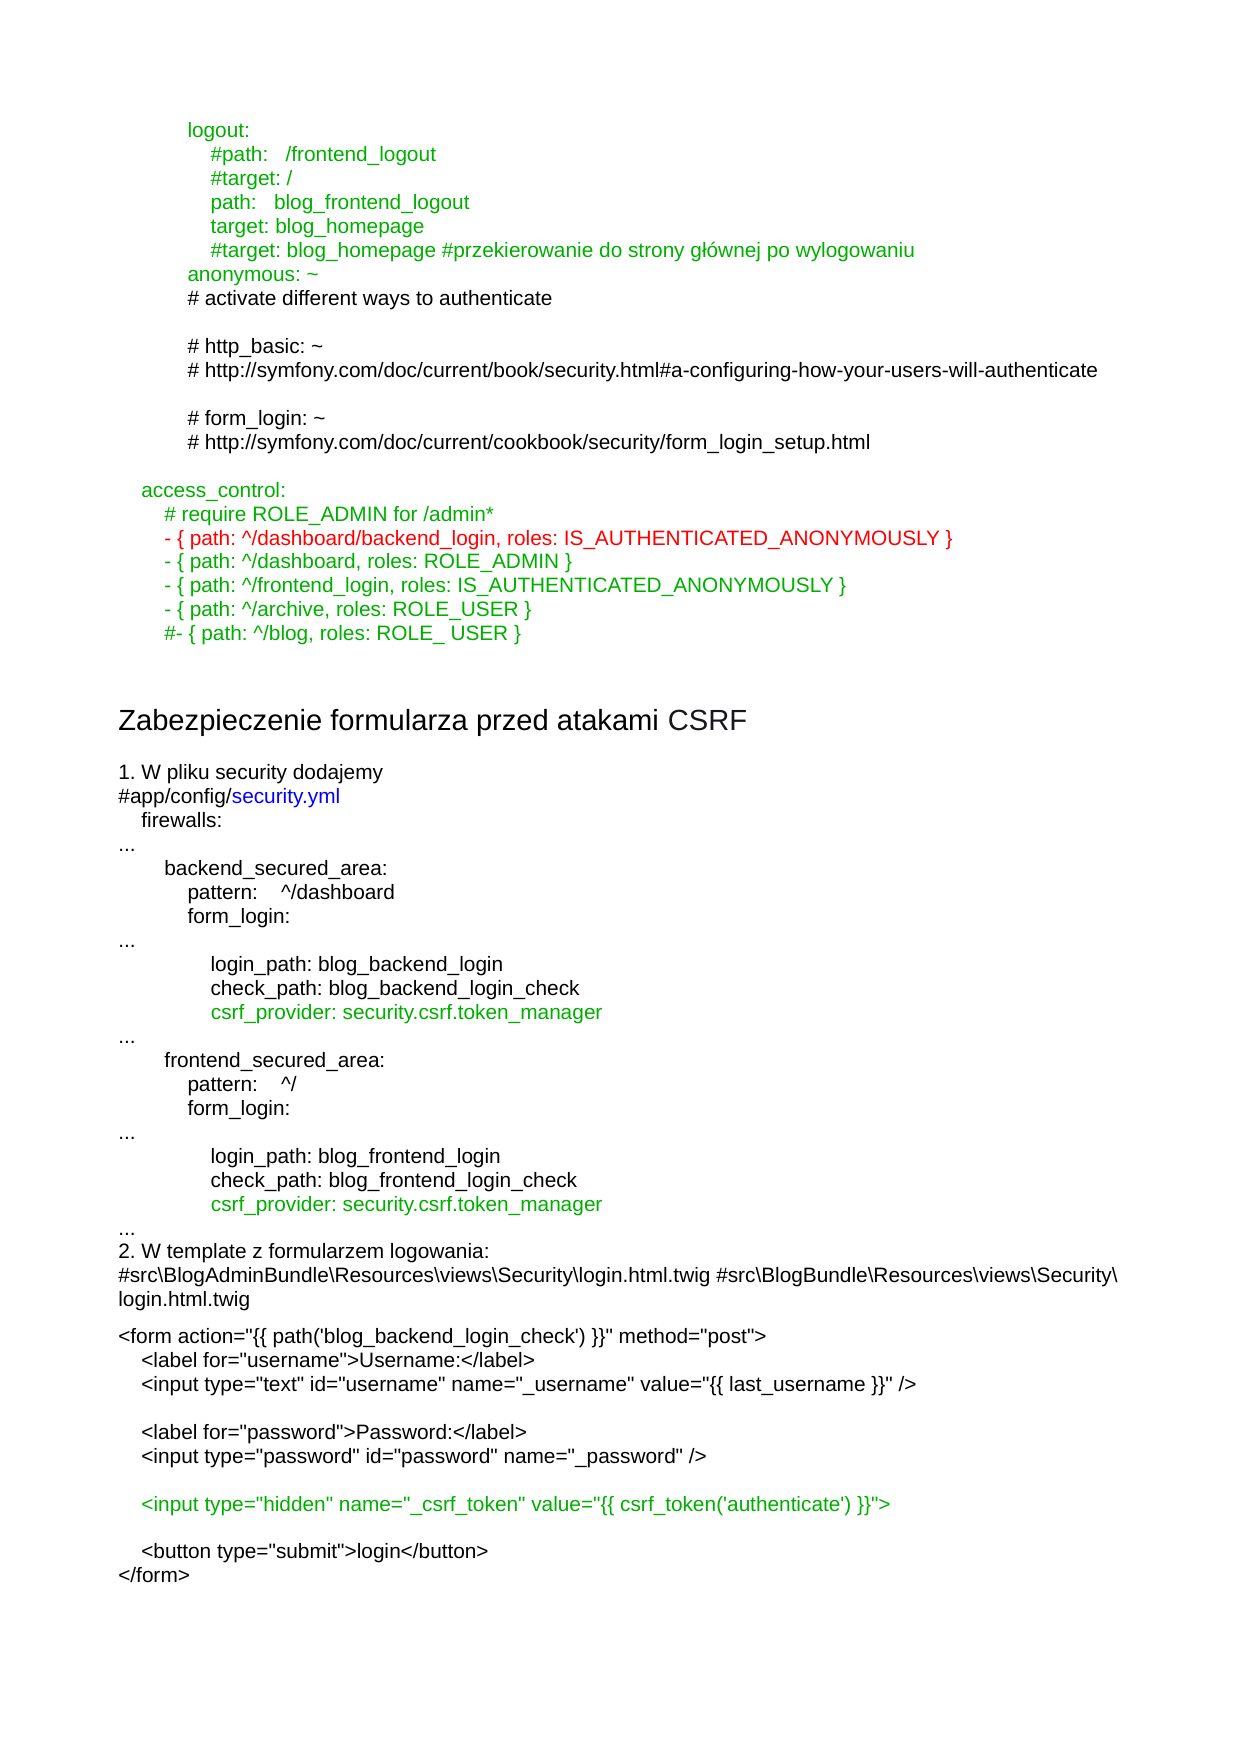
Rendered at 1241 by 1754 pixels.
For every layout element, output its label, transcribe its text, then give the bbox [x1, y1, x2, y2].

text # http://symfony.com/doc/current/book/security.html#a-configuring-how-your-users-will-authenticate [118, 358, 1122, 382]
text - { path: ^/dashboard, roles: ROLE_ADMIN } [118, 549, 1122, 573]
text ... [118, 1215, 1122, 1239]
text #target: blog_homepage #przekierowanie do strony głównej po wylogowaniu [118, 238, 1122, 262]
text # http_basic: ~ [118, 334, 1122, 358]
text #src\BlogAdminBundle\Resources\views\Security\login.html.twig #src\BlogBundle\Resources\views\Security\login.html.twig [118, 1263, 1122, 1311]
text </form> [118, 1563, 1122, 1587]
text <input type="text" id="username" name="_username" value="{{ last_username }}" /> [118, 1372, 1122, 1396]
text 1. W pliku security dodajemy [118, 760, 1122, 784]
text frontend_secured_area: [118, 1048, 1122, 1072]
text 2. W template z formularzem logowania: [118, 1239, 1122, 1263]
text target: blog_homepage [118, 214, 1122, 238]
text form_login: [118, 904, 1122, 928]
text csrf_provider: security.csrf.token_manager [118, 1191, 1122, 1215]
text backend_secured_area: [118, 856, 1122, 880]
text access_control: [118, 477, 1122, 501]
text #- { path: ^/blog, roles: ROLE_ USER } [118, 621, 1122, 645]
text form_login: [118, 1096, 1122, 1119]
text <input type="password" id="password" name="_password" /> [118, 1443, 1122, 1467]
text # form_login: ~ [118, 406, 1122, 429]
text # http://symfony.com/doc/current/cookbook/security/form_login_setup.html [118, 429, 1122, 453]
text check_path: blog_backend_login_check [118, 976, 1122, 1000]
text logout: [118, 118, 1122, 142]
text <button type="submit">login</button> [118, 1539, 1122, 1563]
text #target: / [118, 166, 1122, 190]
text <input type="hidden" name="_csrf_token" value="{{ csrf_token('authenticate') }}"> [118, 1491, 1122, 1515]
text - { path: ^/archive, roles: ROLE_USER } [118, 597, 1122, 621]
text # activate different ways to authenticate [118, 286, 1122, 310]
text # require ROLE_ADMIN for /admin* [118, 501, 1122, 525]
text - { path: ^/dashboard/backend_login, roles: IS_AUTHENTICATED_ANONYMOUSLY } [118, 525, 1122, 549]
text anonymous: ~ [118, 262, 1122, 286]
text path: blog_frontend_logout [118, 190, 1122, 214]
text pattern: ^/ [118, 1072, 1122, 1096]
text #path: /frontend_logout [118, 142, 1122, 166]
text ... [118, 1024, 1122, 1048]
text - { path: ^/frontend_login, roles: IS_AUTHENTICATED_ANONYMOUSLY } [118, 573, 1122, 597]
text ... [118, 1119, 1122, 1143]
text <label for="username">Username:</label> [118, 1348, 1122, 1372]
text <label for="password">Password:</label> [118, 1419, 1122, 1443]
text pattern: ^/dashboard [118, 880, 1122, 904]
text Zabezpieczenie formularza przed atakami CSRF [118, 703, 1122, 736]
text check_path: blog_frontend_login_check [118, 1167, 1122, 1191]
text login_path: blog_frontend_login [118, 1143, 1122, 1167]
text ... [118, 832, 1122, 856]
text <form action="{{ path('blog_backend_login_check') }}" method="post"> [118, 1324, 1122, 1348]
text login_path: blog_backend_login [118, 952, 1122, 976]
text csrf_provider: security.csrf.token_manager [118, 1000, 1122, 1024]
text ... [118, 928, 1122, 952]
text firewalls: [118, 808, 1122, 832]
text #app/config/security.yml [118, 784, 1122, 808]
